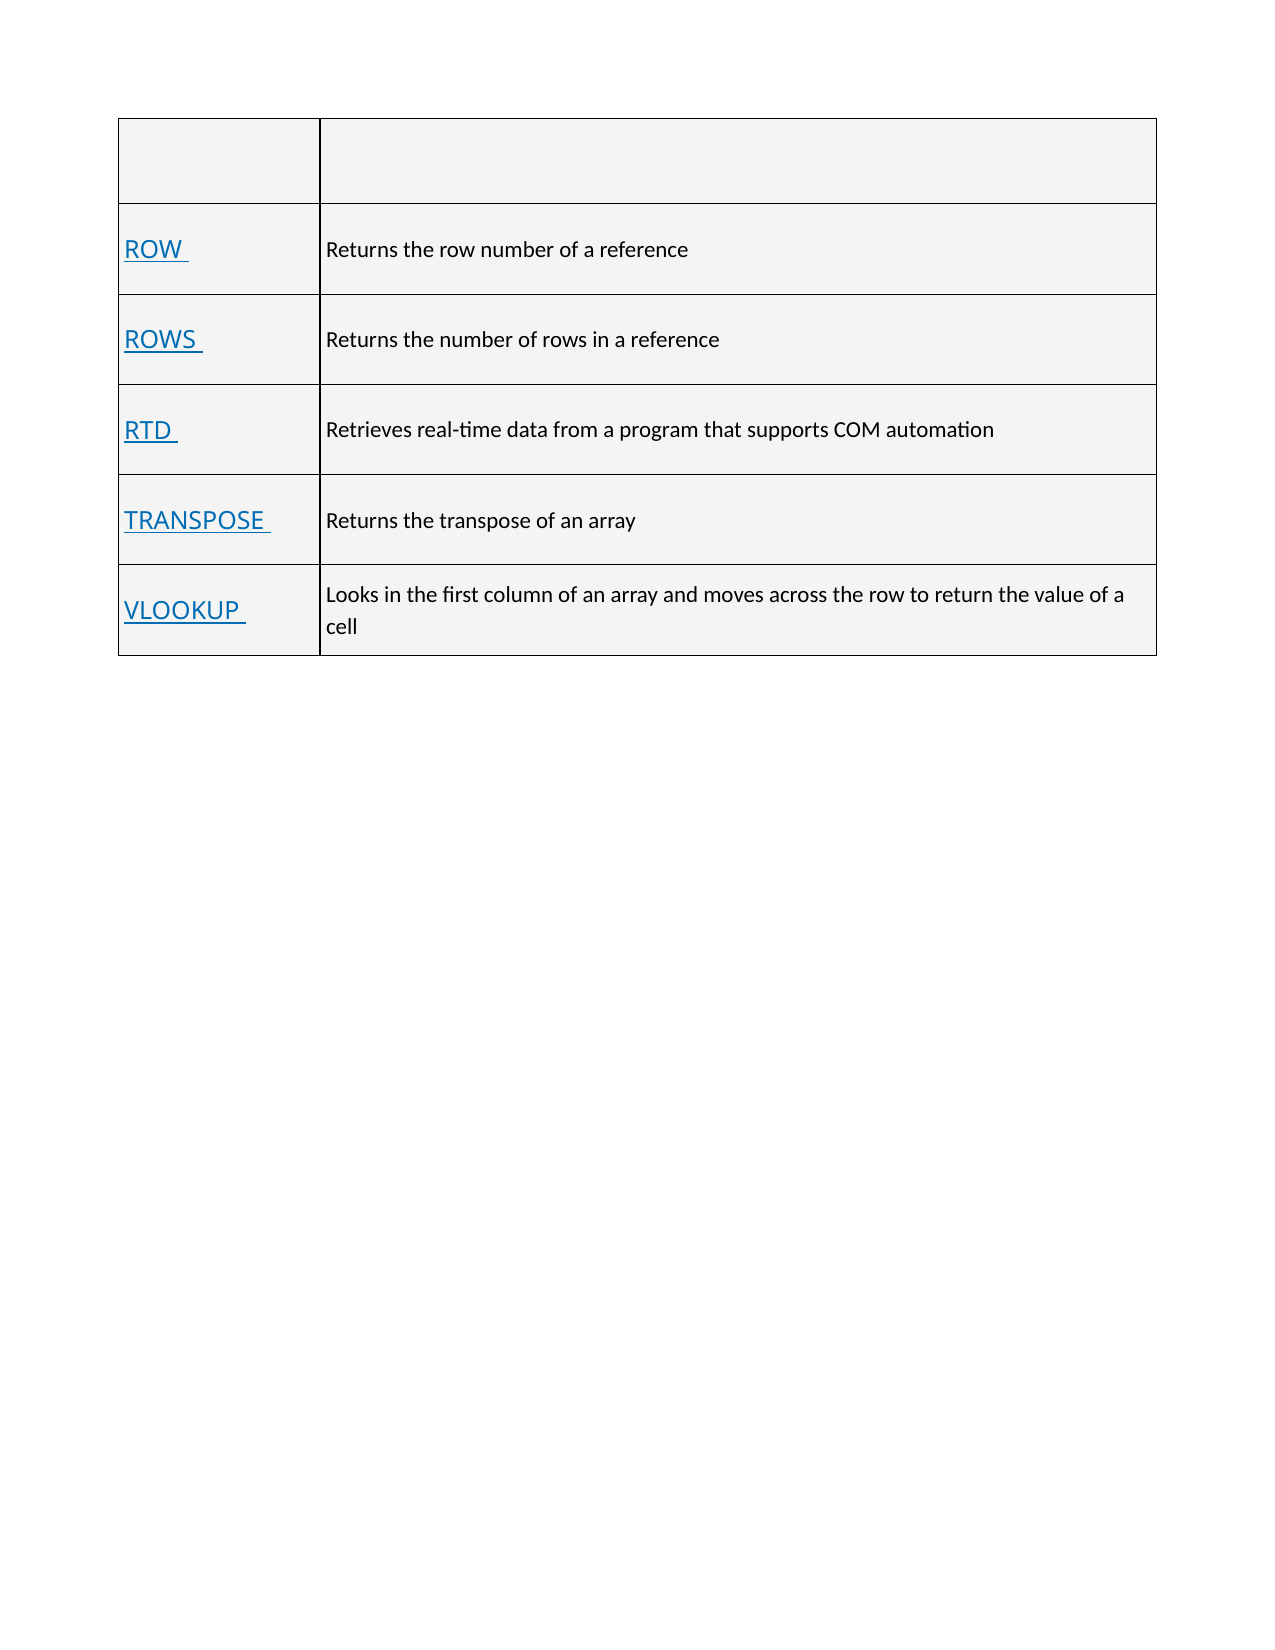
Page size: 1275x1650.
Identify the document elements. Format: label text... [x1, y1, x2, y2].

table_cell Returns the row number of a reference [321, 204, 1156, 293]
table_cell ROW [119, 204, 319, 293]
table_cell [321, 119, 1156, 203]
table_cell [119, 119, 319, 203]
table_cell Returns the number of rows in a reference [321, 295, 1156, 384]
table_cell Retrieves real-time data from a program that supports COM automation [321, 385, 1156, 474]
table_cell ROWS [119, 295, 319, 384]
table_cell Returns the transpose of an array [321, 475, 1156, 564]
table_cell RTD [119, 385, 319, 474]
table_cell TRANSPOSE [119, 475, 319, 564]
table_cell VLOOKUP [119, 565, 319, 655]
table_cell Looks in the first column of an array and moves across the row to return the value of a cell [321, 565, 1156, 655]
